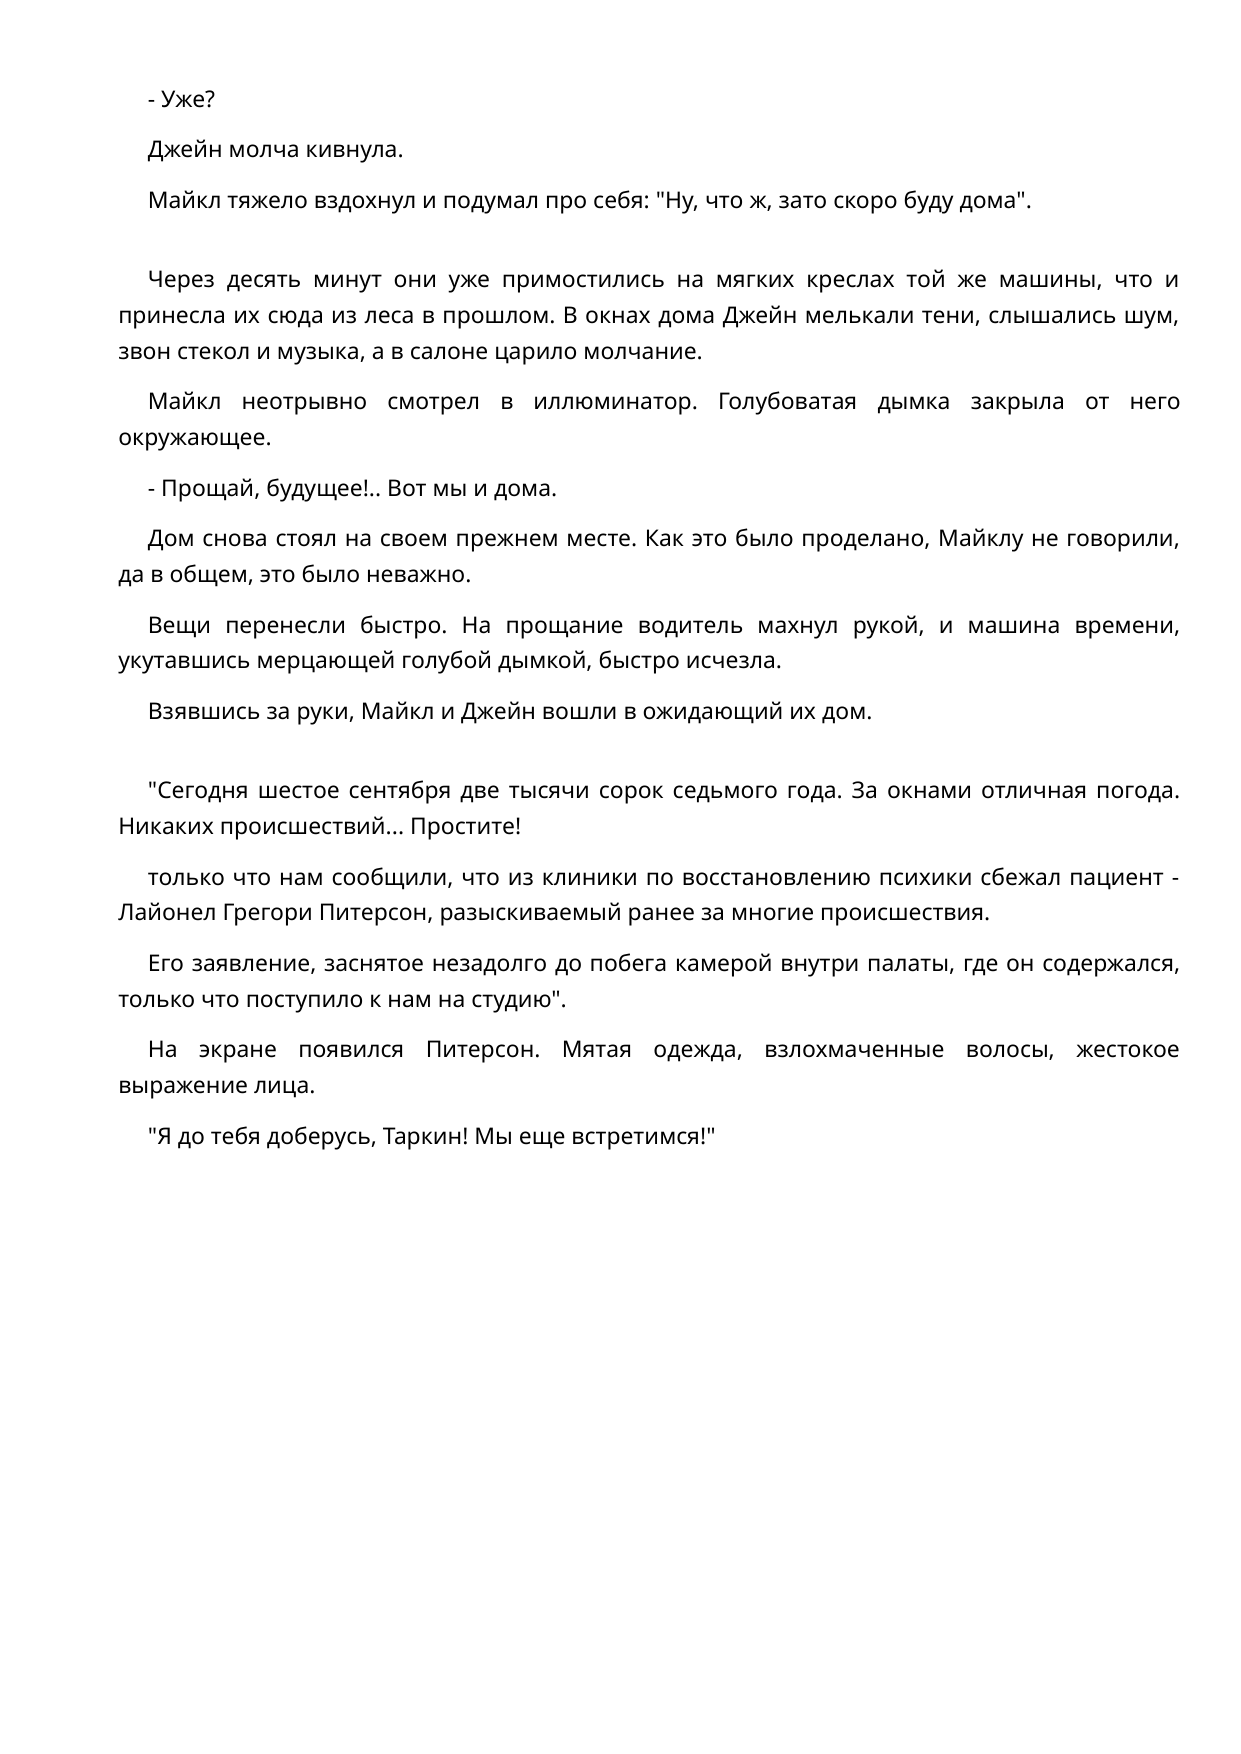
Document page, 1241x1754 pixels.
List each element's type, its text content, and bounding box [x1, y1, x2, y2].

text "Сегодня шестое сентября две тысячи сорок седьмого года. За окнами отличная погода. Никаких происшествий... Простите! [118, 774, 1181, 841]
text Майкл тяжело вздохнул и подумал про себя: "Ну, что ж, зато скоро буду дома". [118, 184, 1181, 215]
text Дом снова стоял на своем прежнем месте. Как это было проделано, Майклу не говорили, да в общем, это было неважно. [118, 522, 1181, 589]
text Джейн молча кивнула. [118, 133, 1181, 164]
text Майкл неотрывно смотрел в иллюминатор. Голубоватая дымка закрыла от него окружающее. [118, 385, 1181, 452]
text Вещи перенесли быстро. На прощание водитель махнул рукой, и машина времени, укутавшись мерцающей голубой дымкой, быстро исчезла. [118, 608, 1181, 676]
text Его заявление, заснятое незадолго до побега камерой внутри палаты, где он содержался, только что поступило к нам на студию". [118, 947, 1181, 1014]
text Через десять минут они уже примостились на мягких креслах той же машины, что и принесла их сюда из леса в прошлом. В окнах дома Джейн мелькали тени, слышались шум, звон стекол и музыка, а в салоне царило молчание. [118, 263, 1181, 366]
text только что нам сообщили, что из клиники по восстановлению психики сбежал пациент - Лайонел Грегори Питерсон, разыскиваемый ранее за многие происшествия. [118, 860, 1181, 928]
text Взявшись за руки, Майкл и Джейн вошли в ожидающий их дом. [118, 695, 1181, 726]
text - Прощай, будущее!.. Вот мы и дома. [118, 472, 1181, 503]
text "Я до тебя доберусь, Таркин! Мы еще встретимся!" [118, 1120, 1181, 1151]
text - Уже? [118, 83, 1181, 114]
text На экране появился Питерсон. Мятая одежда, взлохмаченные волосы, жестокое выражение лица. [118, 1033, 1181, 1101]
